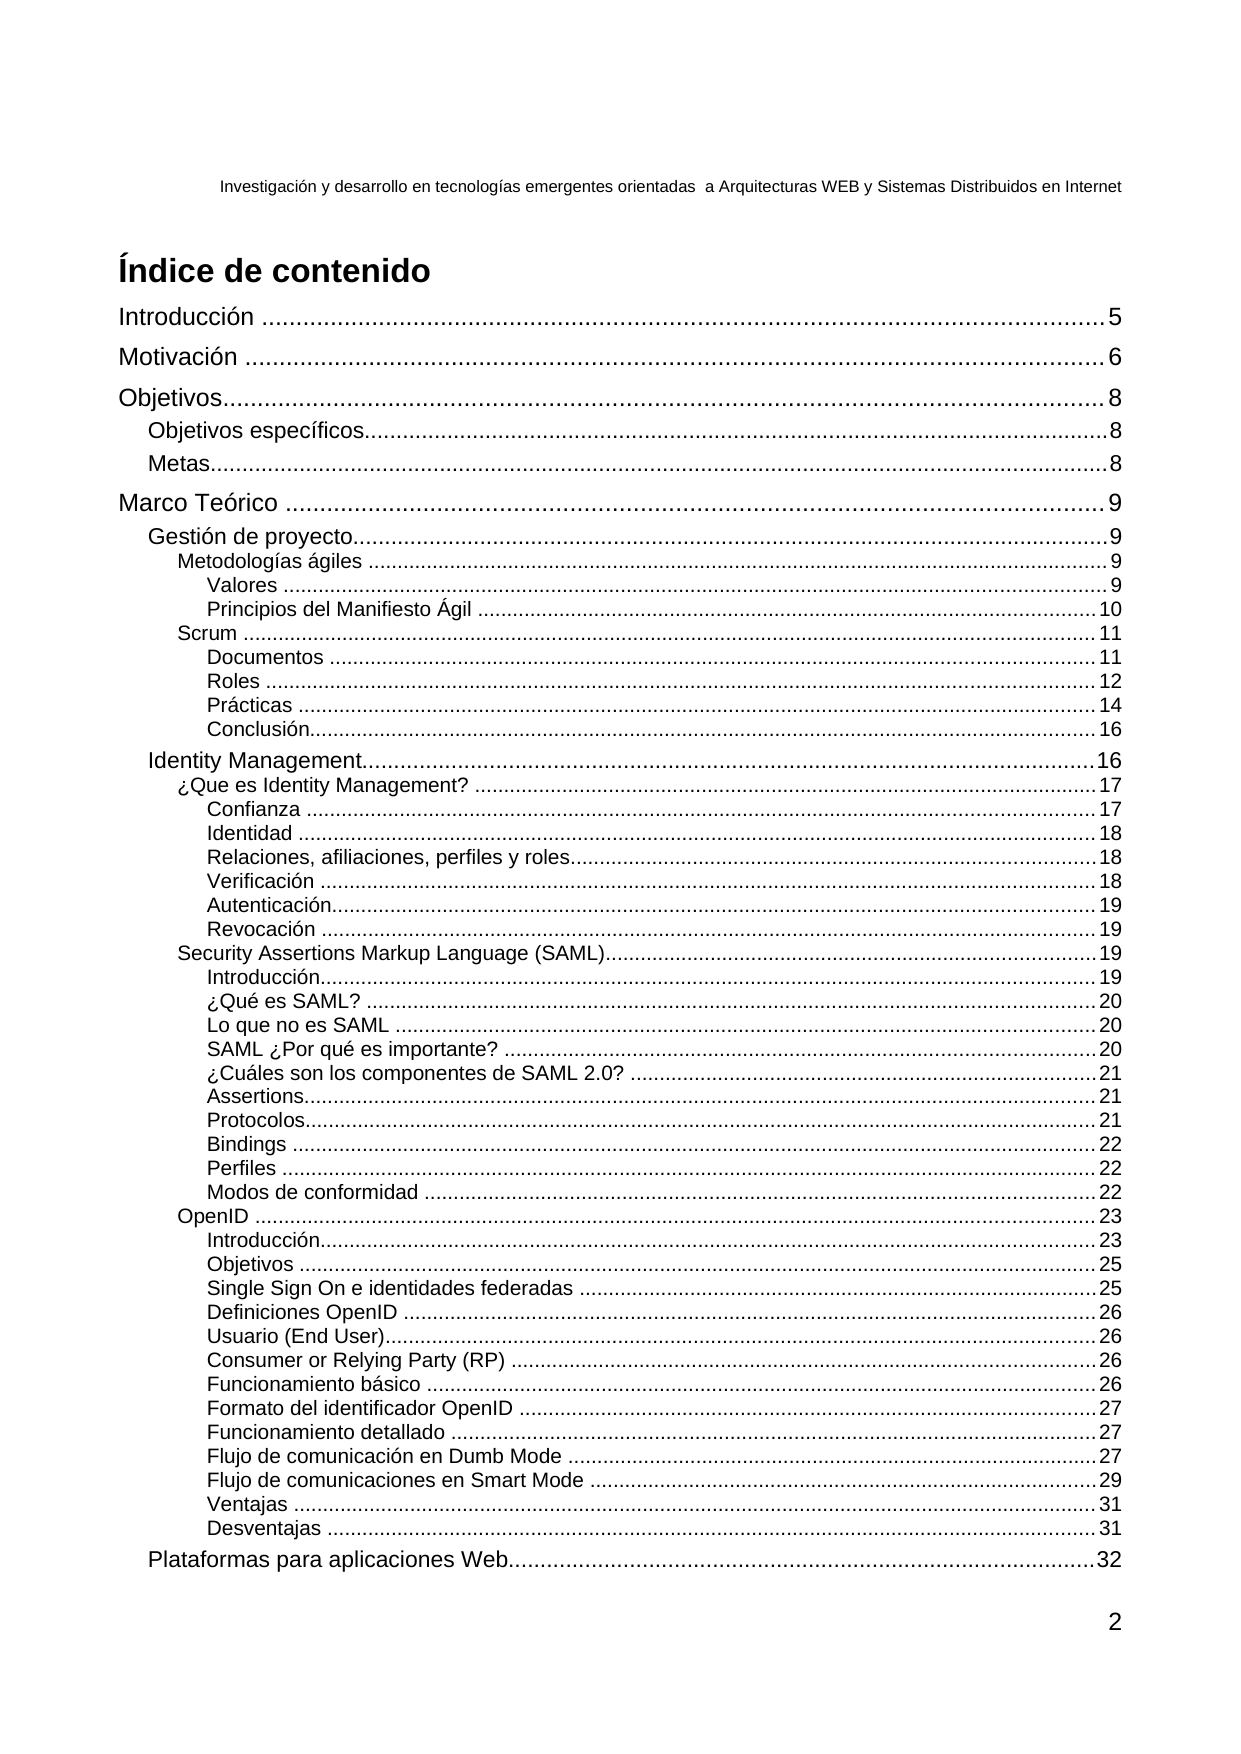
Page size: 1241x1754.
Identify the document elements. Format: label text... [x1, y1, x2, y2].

subtitle Índice de contenido [431, 251, 1122, 289]
